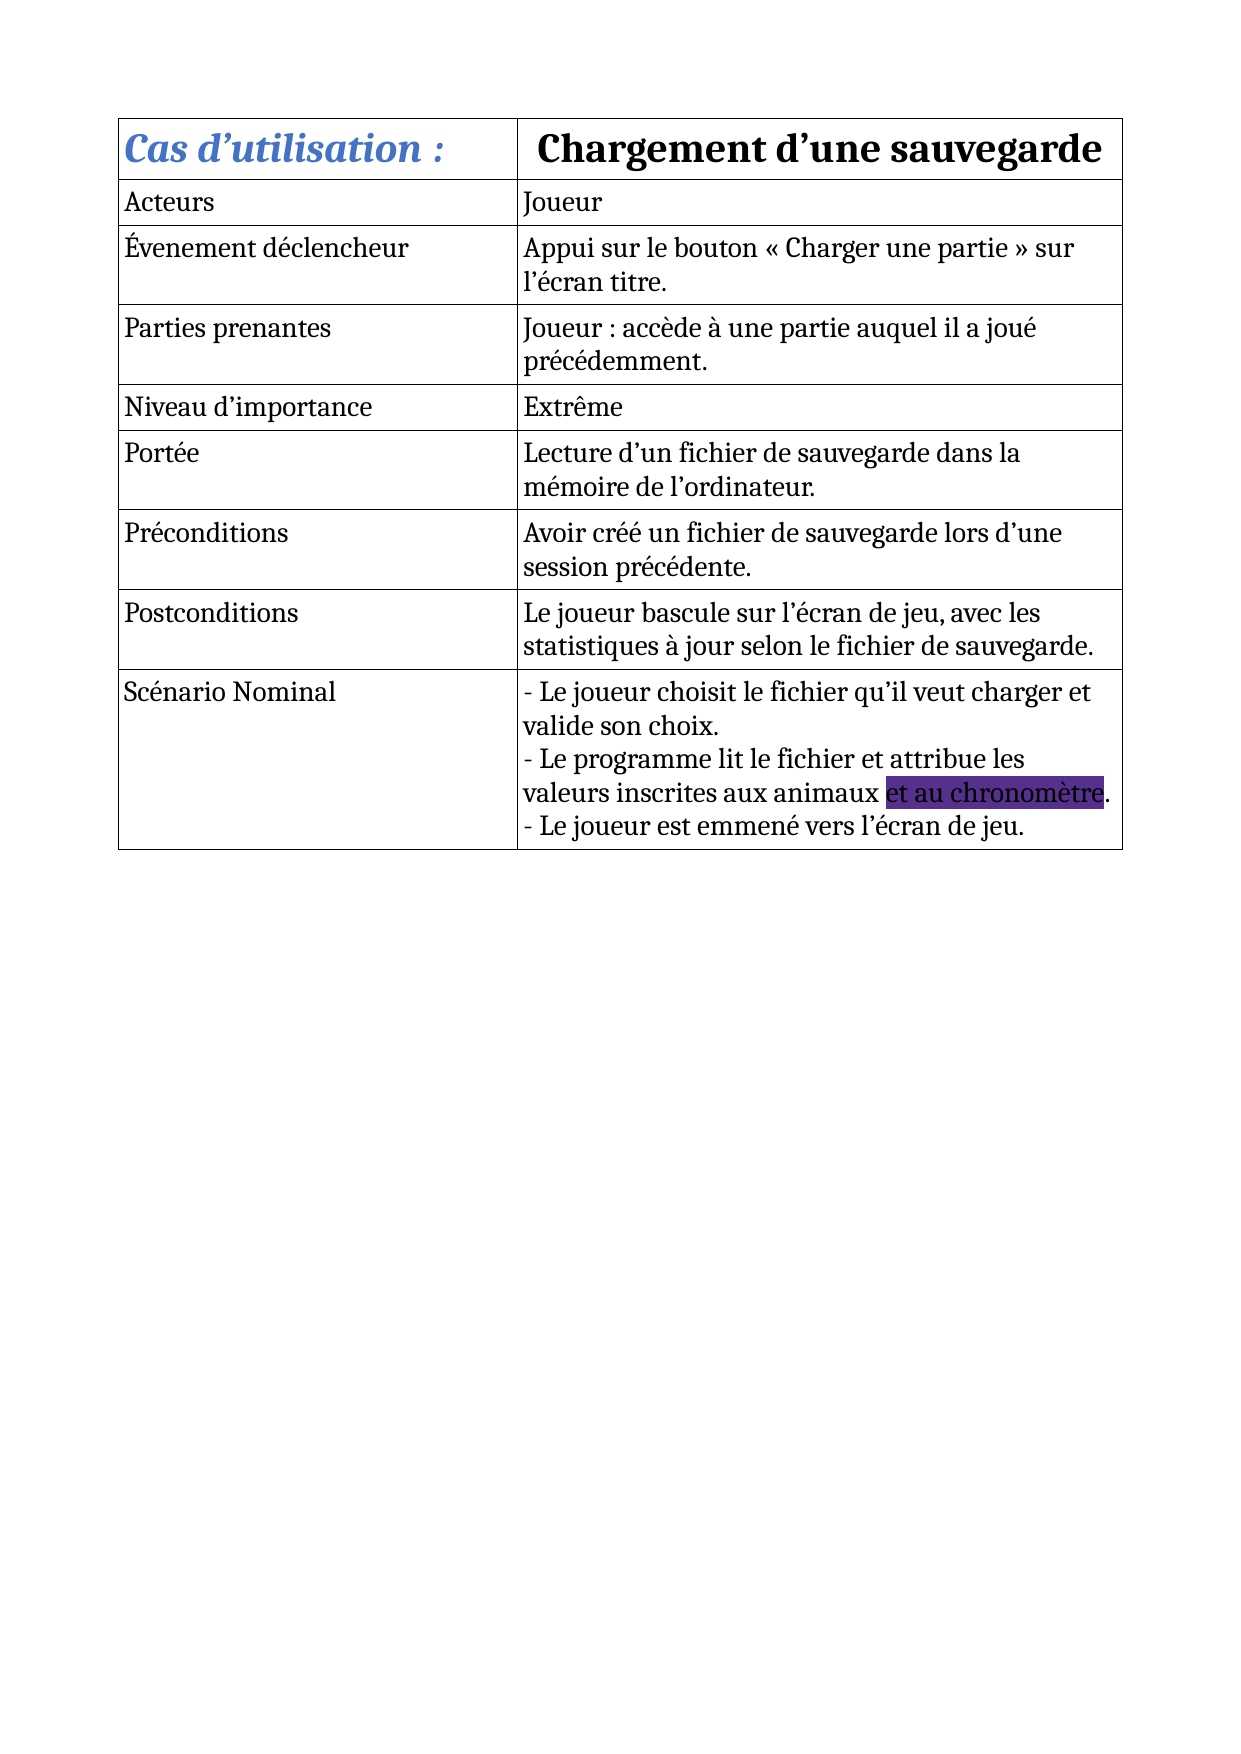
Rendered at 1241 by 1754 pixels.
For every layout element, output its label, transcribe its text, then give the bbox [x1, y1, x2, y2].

table_cell Lecture d’un fichier de sauvegarde dans la mémoire de l’ordinateur. [518, 431, 1122, 509]
table_cell Niveau d’importance [119, 385, 517, 430]
table_cell Joueur [518, 180, 1122, 224]
table_cell Appui sur le bouton « Charger une partie » sur l’écran titre. [518, 226, 1122, 304]
table_header Chargement d’une sauvegarde [518, 119, 1122, 178]
table_cell Le joueur bascule sur l’écran de jeu, avec les statistiques à jour selon le fichier de sauvegarde. [518, 590, 1122, 668]
table_cell Préconditions [119, 510, 517, 589]
table_header Cas d’utilisation : [119, 119, 517, 178]
table_cell Parties prenantes [119, 305, 517, 384]
table_cell Extrême [518, 385, 1122, 430]
table_cell Scénario Nominal [119, 670, 517, 849]
table_cell Acteurs [119, 180, 517, 224]
table_cell - Le joueur choisit le fichier qu’il veut charger et valide son choix. - Le programme lit le fichier et attribue les valeurs inscrites aux animaux et au chronomètre. - Le joueur est emmené vers l’écran de jeu. [518, 670, 1122, 849]
table_cell Postconditions [119, 590, 517, 668]
table_cell Évenement déclencheur [119, 226, 517, 304]
table_cell Portée [119, 431, 517, 509]
table_cell Avoir créé un fichier de sauvegarde lors d’une session précédente. [518, 510, 1122, 589]
table_cell Joueur : accède à une partie auquel il a joué précédemment. [518, 305, 1122, 384]
